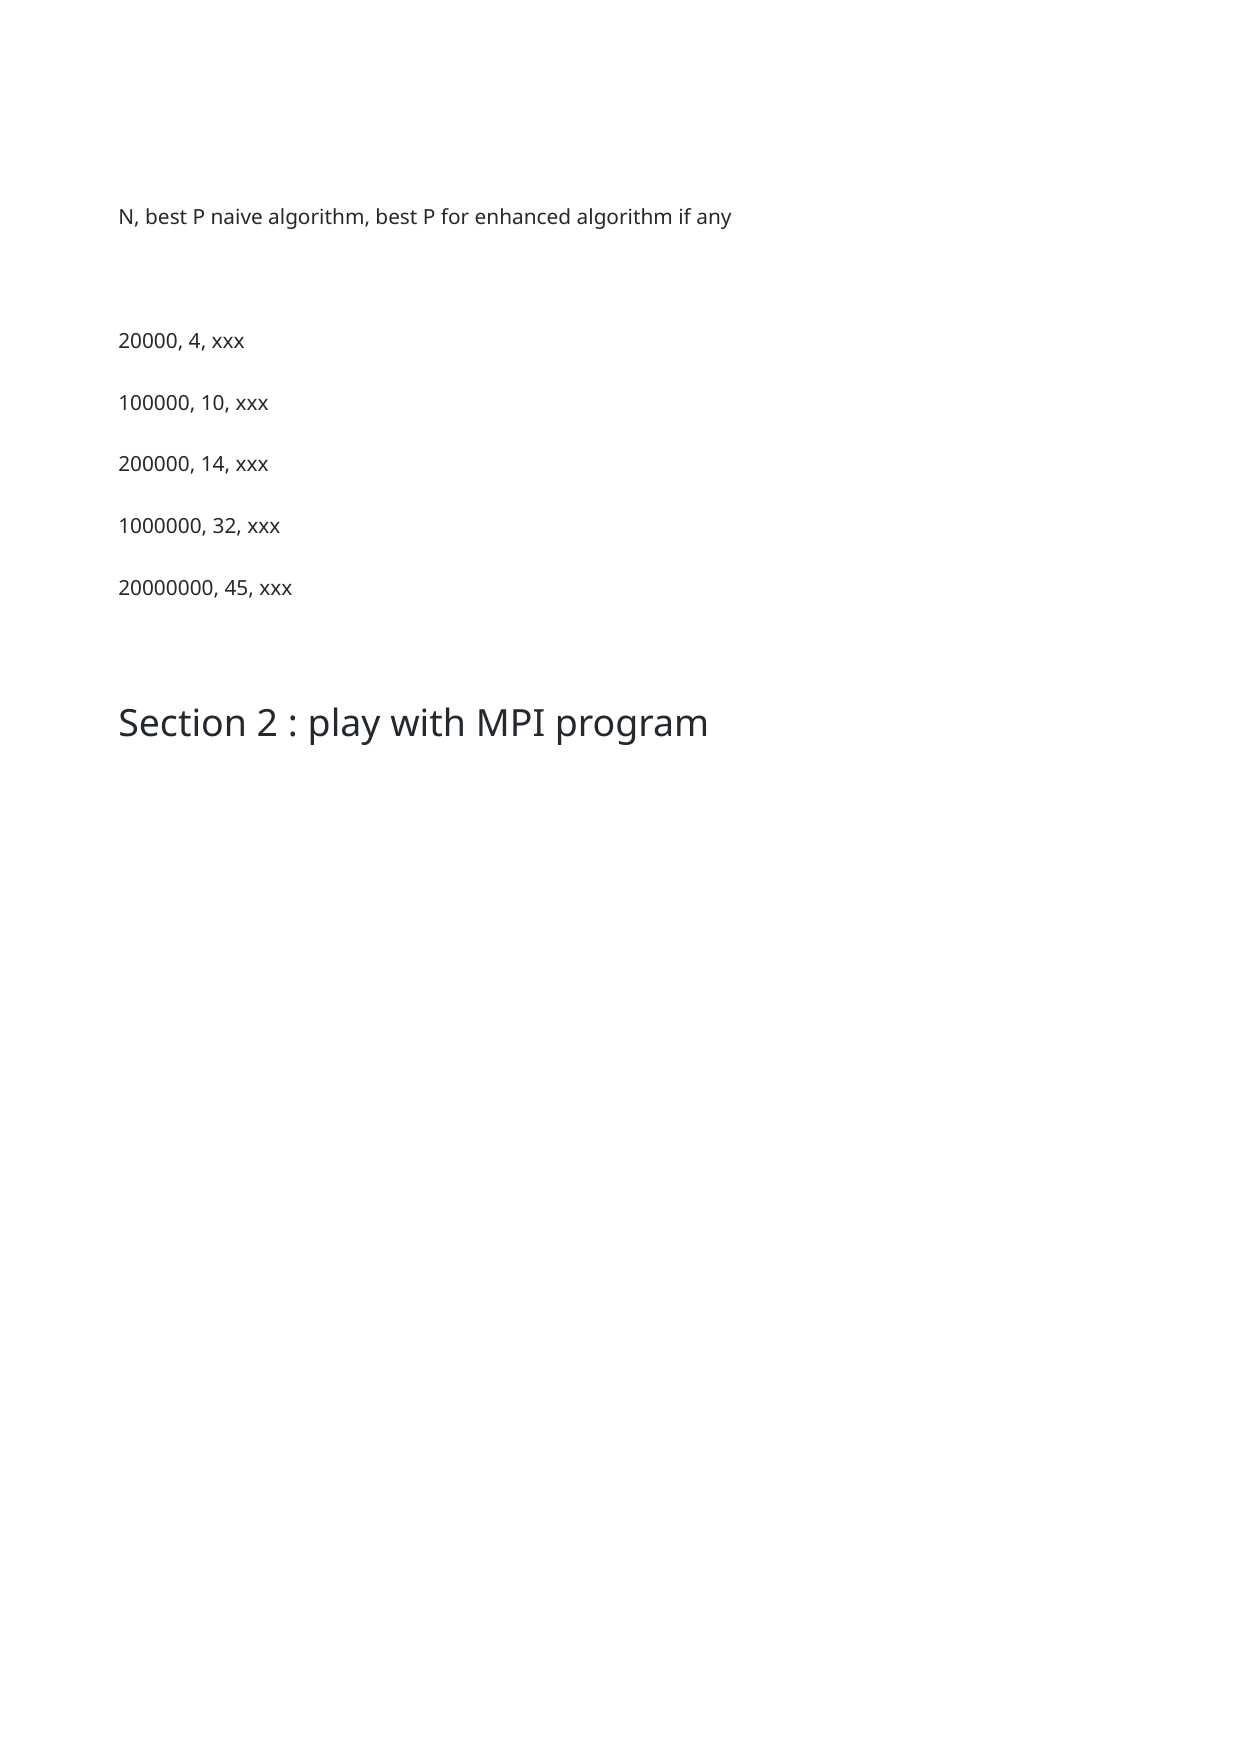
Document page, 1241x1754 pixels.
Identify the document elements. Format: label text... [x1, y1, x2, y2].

subtitle N, best P naive algorithm, best P for enhanced algorithm if any [118, 202, 1122, 231]
subtitle 200000, 14, xxx [118, 449, 1122, 478]
subtitle Section 2 : play with MPI program [118, 697, 1122, 748]
subtitle 20000, 4, xxx [118, 326, 1122, 354]
subtitle 100000, 10, xxx [118, 388, 1122, 416]
subtitle 1000000, 32, xxx [118, 511, 1122, 540]
subtitle 20000000, 45, xxx [118, 573, 1122, 602]
